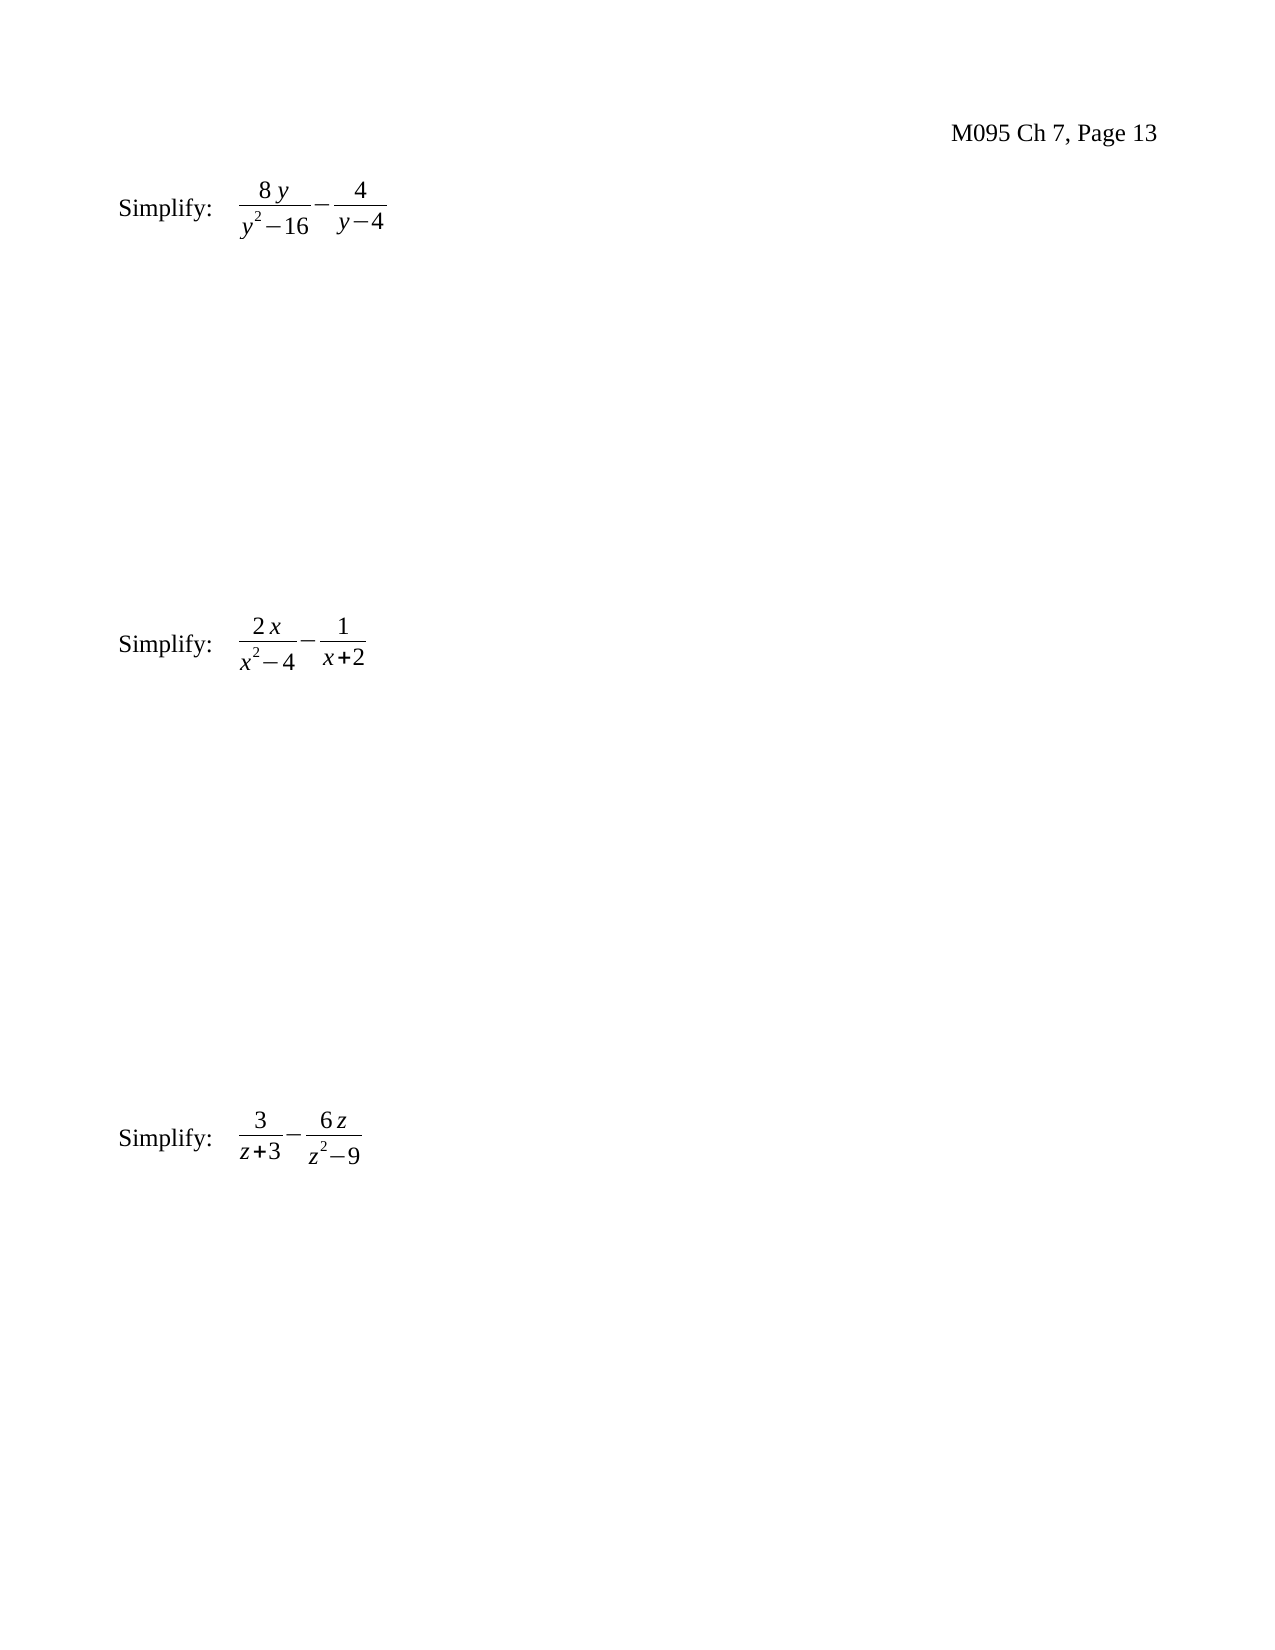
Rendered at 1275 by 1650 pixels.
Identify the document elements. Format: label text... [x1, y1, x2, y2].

text Simplify: [118, 613, 1157, 675]
text Simplify: [118, 176, 1157, 239]
text Simplify: [118, 1106, 1157, 1169]
